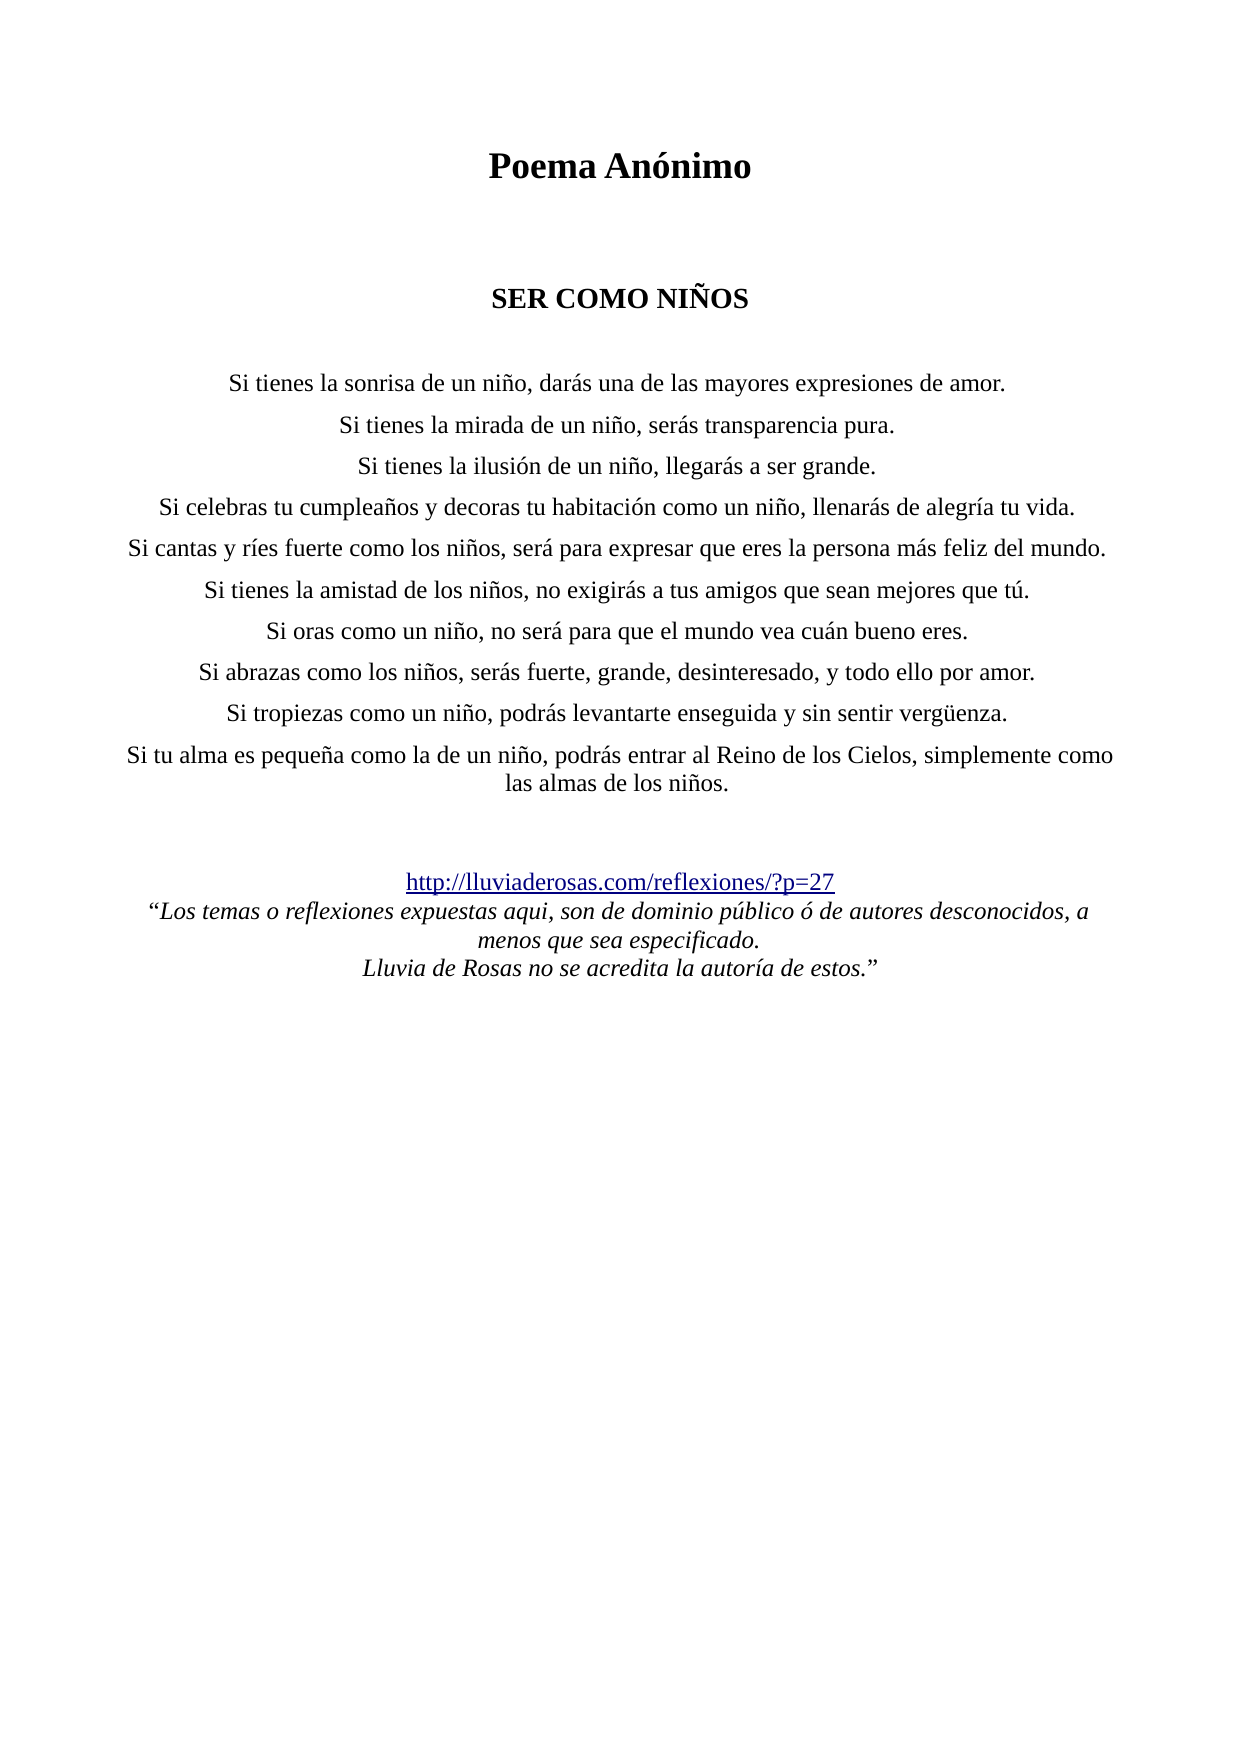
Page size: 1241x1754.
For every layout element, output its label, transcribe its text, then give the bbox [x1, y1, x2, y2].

text Si tienes la ilusión de un niño, llegarás a ser grande. [118, 451, 1122, 480]
text Si celebras tu cumpleaños y decoras tu habitación como un niño, llenarás de alegría tu vida. [118, 492, 1122, 521]
text “Los temas o reflexiones expuestas aqui, son de dominio público ó de autores desconocidos, a menos que sea especificado. Lluvia de Rosas no se acredita la autoría de estos.” [118, 896, 1122, 982]
text http://lluviaderosas.com/reflexiones/?p=27 [118, 867, 1122, 896]
text Si tu alma es pequeña como la de un niño, podrás entrar al Reino de los Cielos, simplemente como las almas de los niños. [118, 740, 1122, 797]
text Si tienes la mirada de un niño, serás transparencia pura. [118, 410, 1122, 438]
text SER COMO NIÑOS [118, 281, 1122, 315]
text Si tienes la sonrisa de un niño, darás una de las mayores expresiones de amor. [118, 368, 1122, 397]
text Si oras como un niño, no será para que el mundo vea cuán bueno eres. [118, 616, 1122, 645]
text Si abrazas como los niños, serás fuerte, grande, desinteresado, y todo ello por amor. [118, 657, 1122, 686]
text Si tienes la amistad de los niños, no exigirás a tus amigos que sean mejores que tú. [118, 575, 1122, 603]
text Si cantas y ríes fuerte como los niños, será para expresar que eres la persona más feliz del mundo. [118, 533, 1122, 562]
subtitle Poema Anónimo [118, 143, 1122, 186]
text Si tropiezas como un niño, podrás levantarte enseguida y sin sentir vergüenza. [118, 698, 1122, 727]
